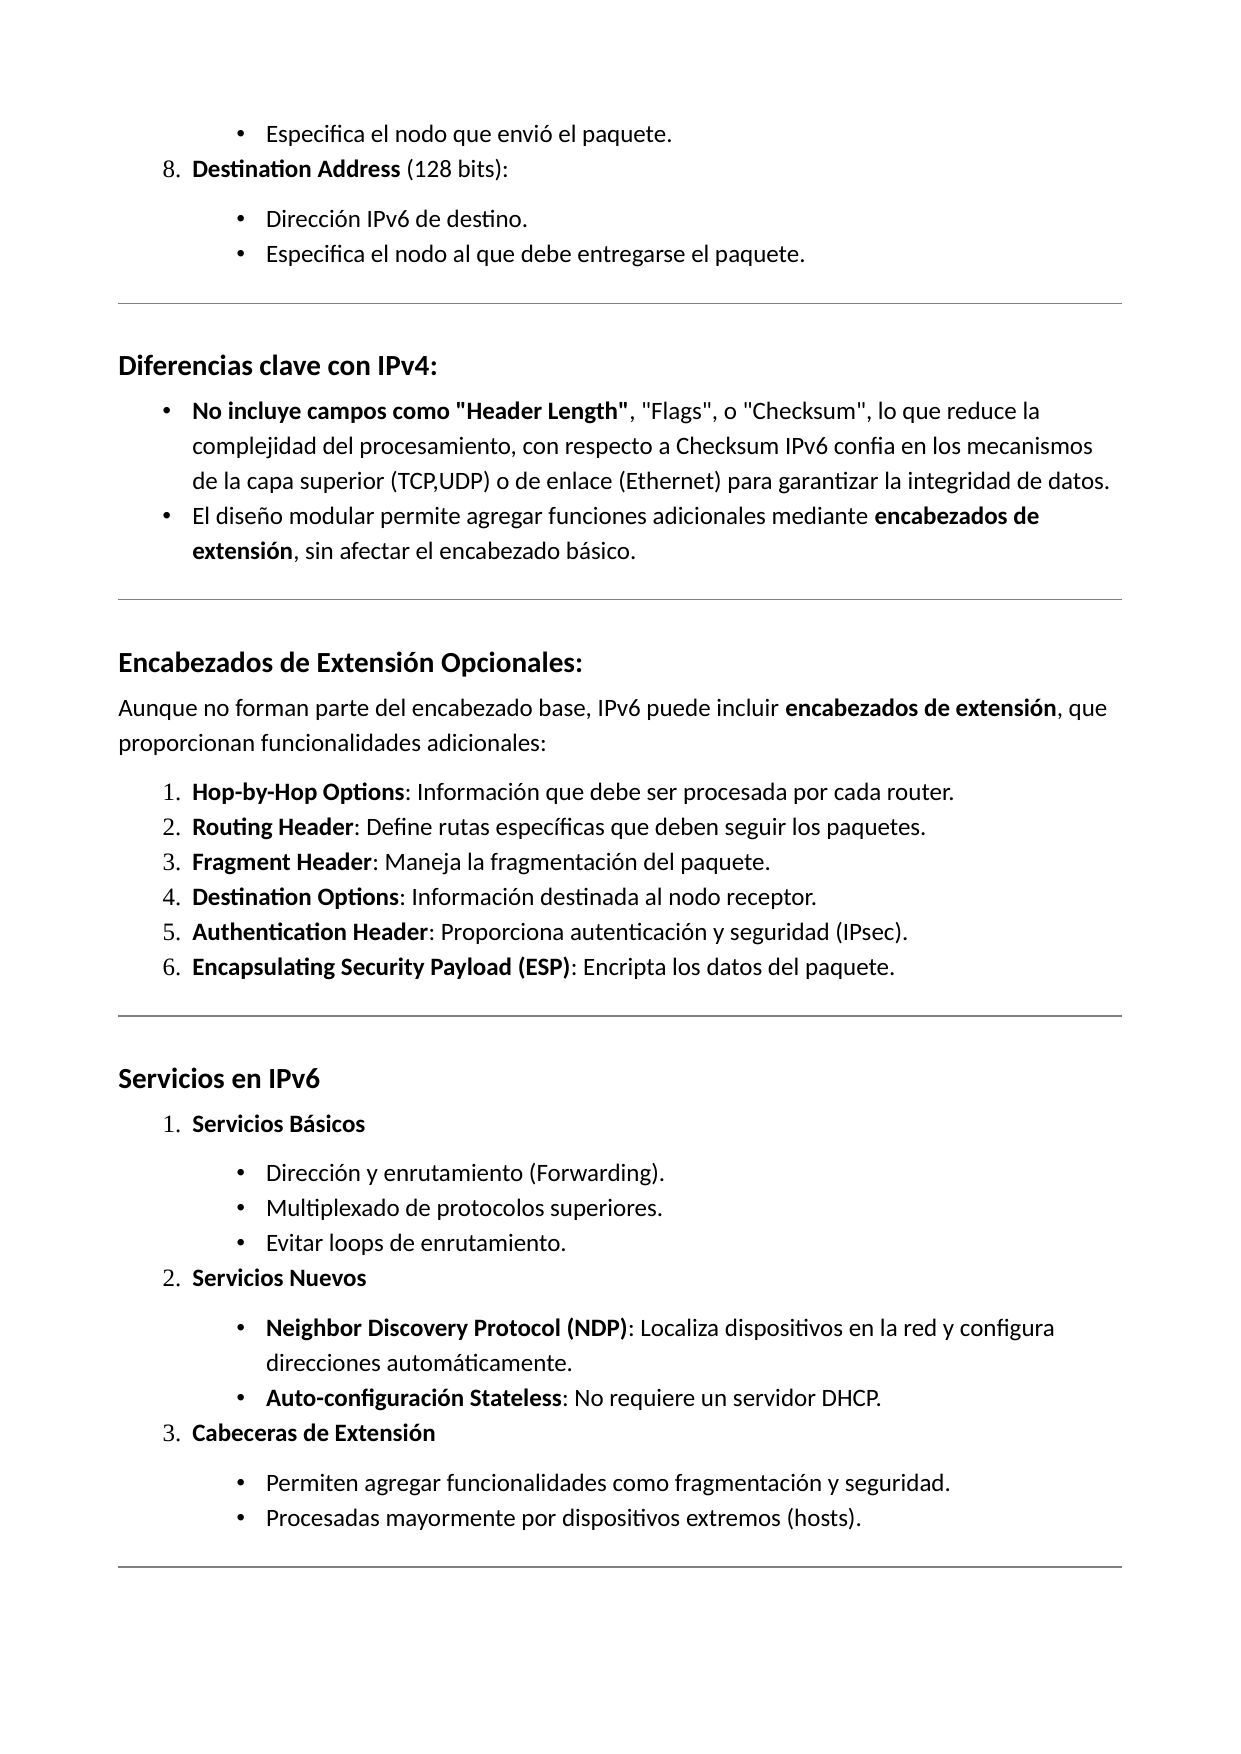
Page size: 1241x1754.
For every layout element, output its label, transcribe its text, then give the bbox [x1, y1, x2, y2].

list Procesadas mayormente por dispositivos extremos (hosts). [236, 1502, 1122, 1532]
list Permiten agregar funcionalidades como fragmentación y seguridad. [236, 1467, 1122, 1497]
list Destination Options: Información destinada al nodo receptor. [162, 881, 1122, 912]
list Neighbor Discovery Protocol (NDP): Localiza dispositivos en la red y configura direcciones automáticamente. [236, 1312, 1122, 1378]
list Destination Address (128 bits): [162, 153, 1122, 184]
list No incluye campos como "Header Length", "Flags", o "Checksum", lo que reduce la complejidad del procesamiento, con respecto a Checksum IPv6 confia en los mecanismos de la capa superior (TCP,UDP) o de enlace (Ethernet) para garantizar la integridad de datos. [162, 395, 1122, 496]
list Encapsulating Security Payload (ESP): Encripta los datos del paquete. [162, 951, 1122, 982]
list Especifica el nodo al que debe entregarse el paquete. [236, 238, 1122, 268]
subtitle Diferencias clave con IPv4: [118, 347, 1122, 383]
text Aunque no forman parte del encabezado base, IPv6 puede incluir encabezados de extensión, que proporcionan funcionalidades adicionales: [118, 692, 1122, 757]
list Multiplexado de protocolos superiores. [236, 1192, 1122, 1223]
list Evitar loops de enrutamiento. [236, 1227, 1122, 1258]
list Dirección IPv6 de destino. [236, 203, 1122, 233]
list Routing Header: Define rutas específicas que deben seguir los paquetes. [162, 811, 1122, 842]
subtitle Servicios en IPv6 [118, 1060, 1122, 1095]
list Cabeceras de Extensión [162, 1417, 1122, 1448]
list Especifica el nodo que envió el paquete. [236, 118, 1122, 149]
list Fragment Header: Maneja la fragmentación del paquete. [162, 846, 1122, 877]
list El diseño modular permite agregar funciones adicionales mediante encabezados de extensión, sin afectar el encabezado básico. [162, 500, 1122, 566]
list Servicios Nuevos [162, 1262, 1122, 1293]
subtitle Encabezados de Extensión Opcionales: [118, 644, 1122, 679]
list Servicios Básicos [162, 1108, 1122, 1138]
list Hop-by-Hop Options: Información que debe ser procesada por cada router. [162, 776, 1122, 807]
list Authentication Header: Proporciona autenticación y seguridad (IPsec). [162, 916, 1122, 947]
list Auto-configuración Stateless: No requiere un servidor DHCP. [236, 1382, 1122, 1413]
list Dirección y enrutamiento (Forwarding). [236, 1157, 1122, 1188]
